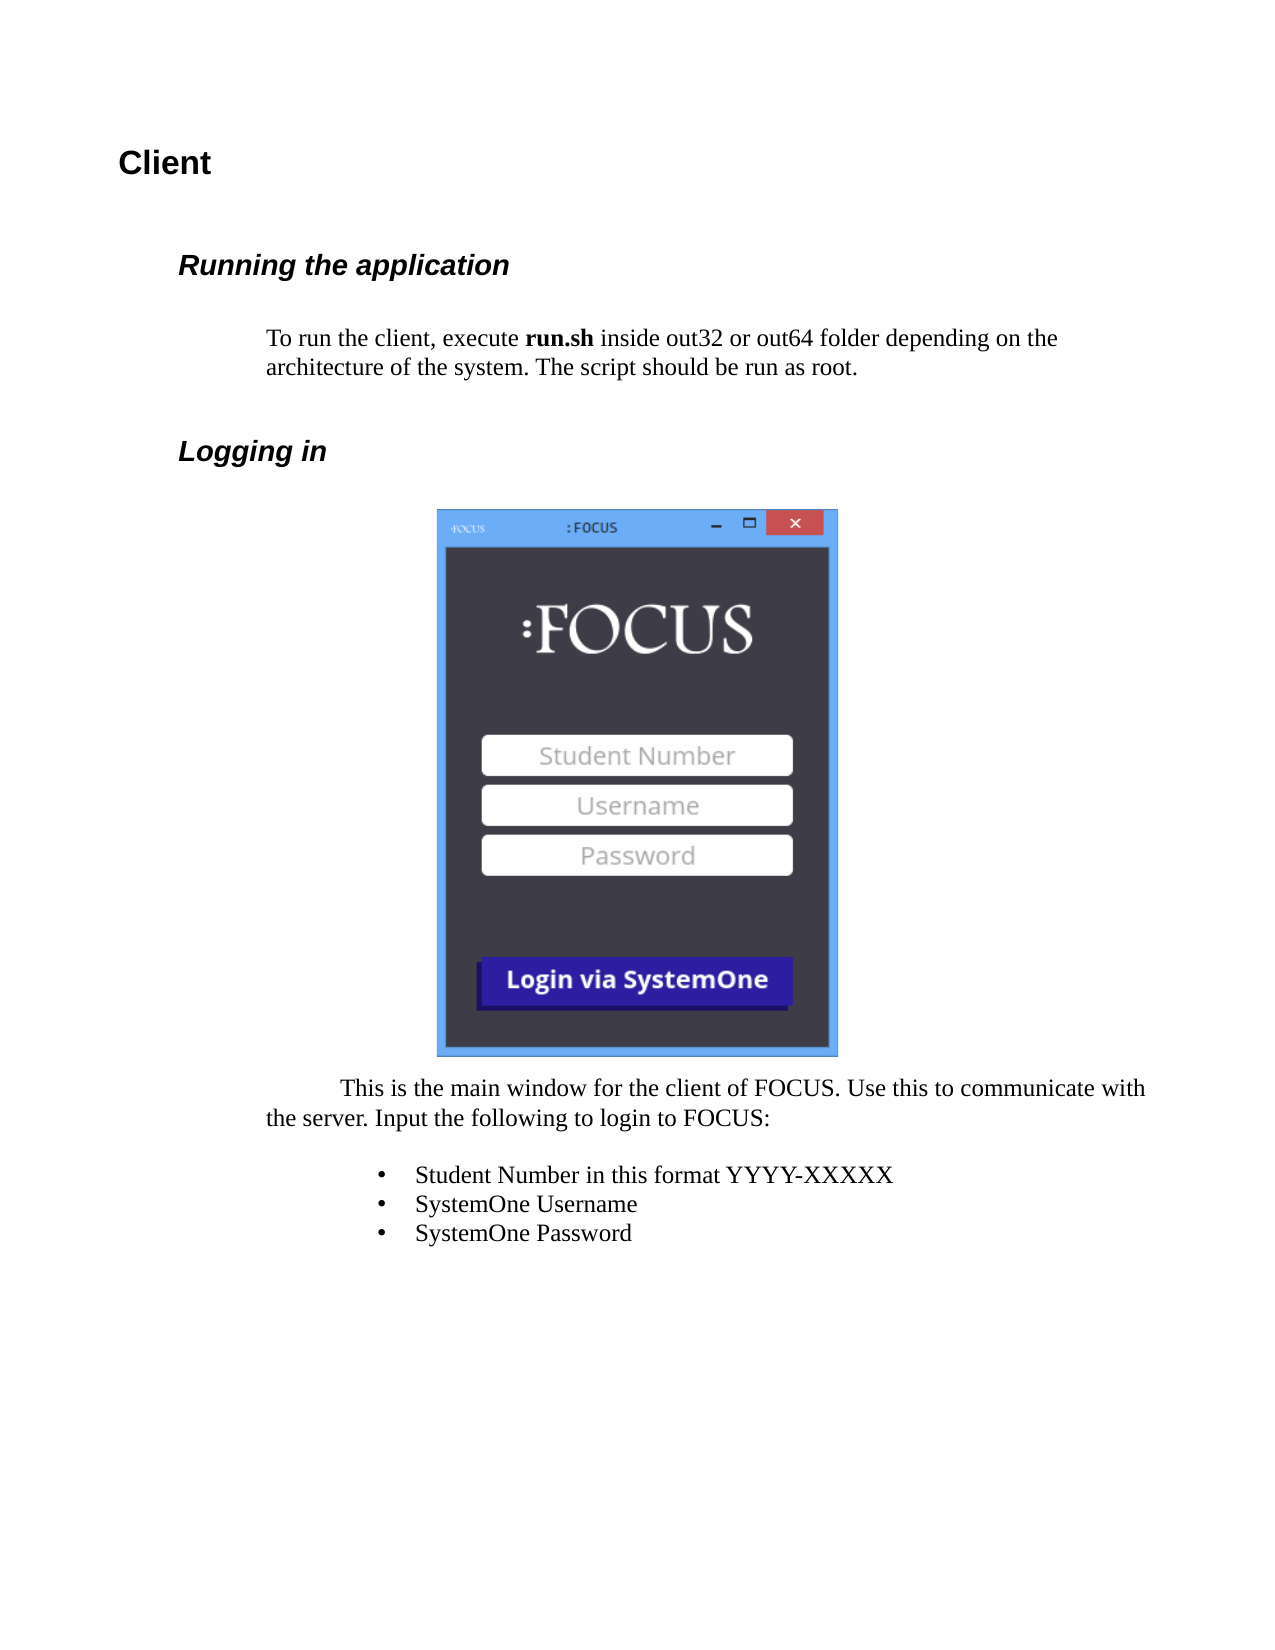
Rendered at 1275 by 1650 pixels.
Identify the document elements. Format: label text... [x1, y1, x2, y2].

list Student Number in this format YYYY-XXXXX [377, 1161, 1157, 1189]
text This is the main window for the client of FOCUS. Use this to communicate with the server. Input the following to login to FOCUS: [266, 1069, 1157, 1132]
subtitle Logging in [118, 434, 1157, 468]
list SystemOne Username [377, 1189, 1157, 1218]
subtitle Client [118, 143, 1157, 182]
subtitle Running the application [118, 248, 1157, 282]
list SystemOne Password [377, 1218, 1157, 1247]
picture [436, 509, 839, 1057]
text To run the client, execute run.sh inside out32 or out64 folder depending on the architecture of the system. The script should be run as root. [266, 323, 1157, 380]
